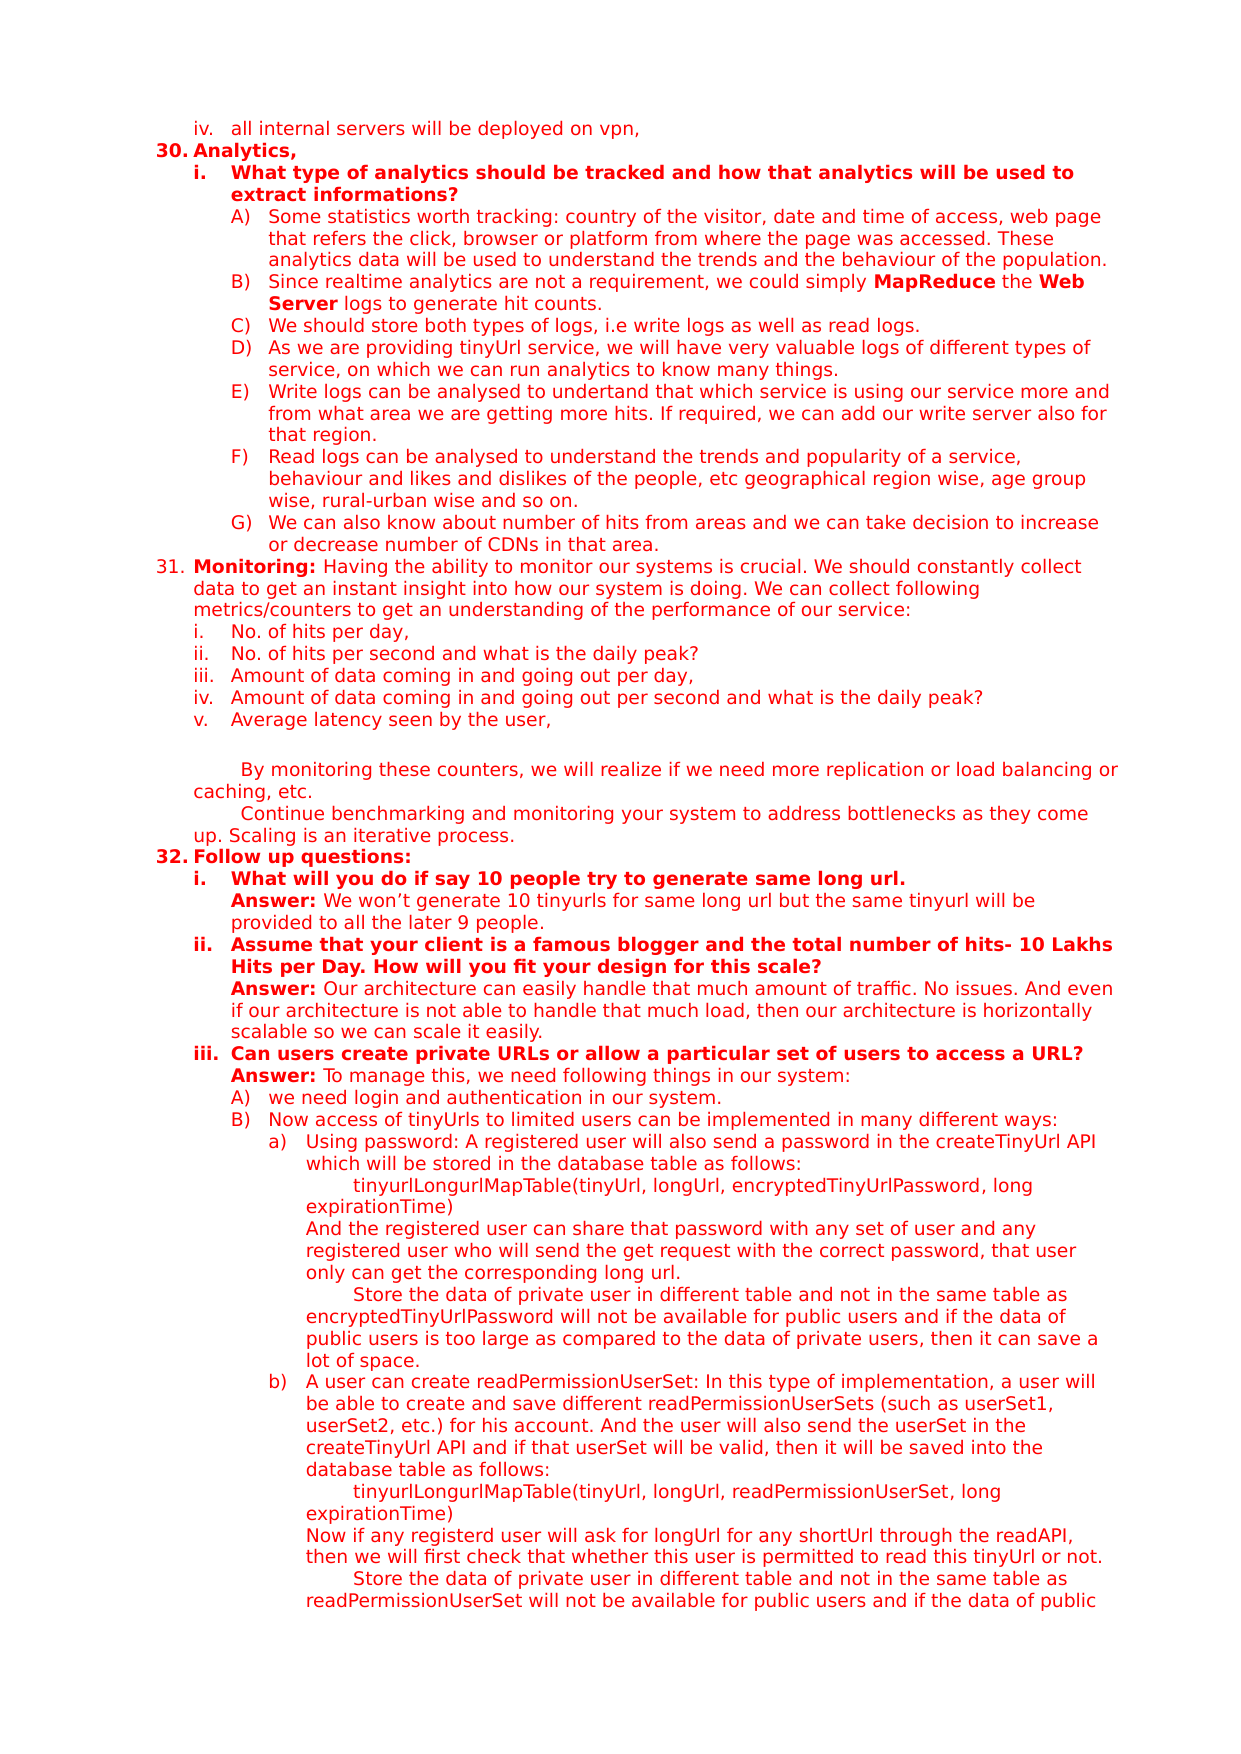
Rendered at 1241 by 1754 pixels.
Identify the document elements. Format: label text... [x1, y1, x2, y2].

list Store the data of private user in different table and not in the same table as encryptedTinyUrlPassword will not be available for public users and if the data of public users is too large as compared to the data of private users, then it can save a lot of space. [268, 1284, 1122, 1371]
list Answer: We won’t generate 10 tinyurls for same long url but the same tinyurl will be provided to all the later 9 people. [193, 890, 1122, 934]
list Answer: Our architecture can easily handle that much amount of traffic. No issues. And even if our architecture is not able to handle that much load, then our architecture is horizontally scalable so we can scale it easily. [193, 978, 1122, 1043]
list Average latency seen by the user, [193, 709, 1122, 731]
list Store the data of private user in different table and not in the same table as readPermissionUserSet will not be available for public users and if the data of public [268, 1568, 1122, 1612]
list Amount of data coming in and going out per day, [193, 665, 1122, 687]
list No. of hits per second and what is the daily peak? [193, 643, 1122, 665]
list Now access of tinyUrls to limited users can be implemented in many different ways: [231, 1109, 1122, 1131]
list What will you do if say 10 people try to generate same long url. [193, 868, 1122, 890]
list Read logs can be analysed to understand the trends and popularity of a service, behaviour and likes and dislikes of the people, etc geographical region wise, age group wise, rural-urban wise and so on. [231, 446, 1122, 512]
list No. of hits per day, [193, 621, 1122, 643]
list Using password: A registered user will also send a password in the createTinyUrl API which will be stored in the database table as follows: [268, 1131, 1122, 1174]
list As we are providing tinyUrl service, we will have very valuable logs of different types of service, on which we can run analytics to know many things. [231, 337, 1122, 381]
list We should store both types of logs, i.e write logs as well as read logs. [231, 315, 1122, 337]
list Can users create private URLs or allow a particular set of users to access a URL? [193, 1043, 1122, 1065]
list Now if any registerd user will ask for longUrl for any shortUrl through the readAPI, then we will first check that whether this user is permitted to read this tinyUrl or not. [268, 1524, 1122, 1568]
list Write logs can be analysed to undertand that which service is using our service more and from what area we are getting more hits. If required, we can add our write server also for that region. [231, 381, 1122, 446]
list Amount of data coming in and going out per second and what is the daily peak? [193, 687, 1122, 709]
list all internal servers will be deployed on vpn, [193, 118, 1122, 140]
list By monitoring these counters, we will realize if we need more replication or load balancing or caching, etc. [156, 759, 1122, 803]
list A user can create readPermissionUserSet: In this type of implementation, a user will be able to create and save different readPermissionUserSets (such as userSet1, userSet2, etc.) for his account. And the user will also send the userSet in the createTinyUrl API and if that userSet will be valid, then it will be saved into the database table as follows: [268, 1371, 1122, 1481]
list We can also know about number of hits from areas and we can take decision to increase or decrease number of CDNs in that area. [231, 512, 1122, 556]
list Follow up questions: [156, 846, 1122, 868]
list And the registered user can share that password with any set of user and any registered user who will send the get request with the correct password, that user only can get the corresponding long url. [268, 1218, 1122, 1284]
list tinyurlLongurlMapTable(tinyUrl, longUrl, encryptedTinyUrlPassword, long expirationTime) [268, 1174, 1122, 1218]
list Answer: To manage this, we need following things in our system: [193, 1065, 1122, 1087]
list What type of analytics should be tracked and how that analytics will be used to extract informations? [193, 162, 1122, 206]
list tinyurlLongurlMapTable(tinyUrl, longUrl, readPermissionUserSet, long expirationTime) [268, 1481, 1122, 1524]
list Monitoring: Having the ability to monitor our systems is crucial. We should constantly collect data to get an instant insight into how our system is doing. We can collect following metrics/counters to get an understanding of the performance of our service: [156, 556, 1122, 621]
list Assume that your client is a famous blogger and the total number of hits- 10 Lakhs Hits per Day. How will you fit your design for this scale? [193, 934, 1122, 978]
list Since realtime analytics are not a requirement, we could simply MapReduce the Web Server logs to generate hit counts. [231, 271, 1122, 315]
list Analytics, [156, 140, 1122, 162]
list Some statistics worth tracking: country of the visitor, date and time of access, web page that refers the click, browser or platform from where the page was accessed. These analytics data will be used to understand the trends and the behaviour of the population. [231, 206, 1122, 271]
list Continue benchmarking and monitoring your system to address bottlenecks as they come up. Scaling is an iterative process. [156, 803, 1122, 846]
list we need login and authentication in our system. [231, 1087, 1122, 1109]
